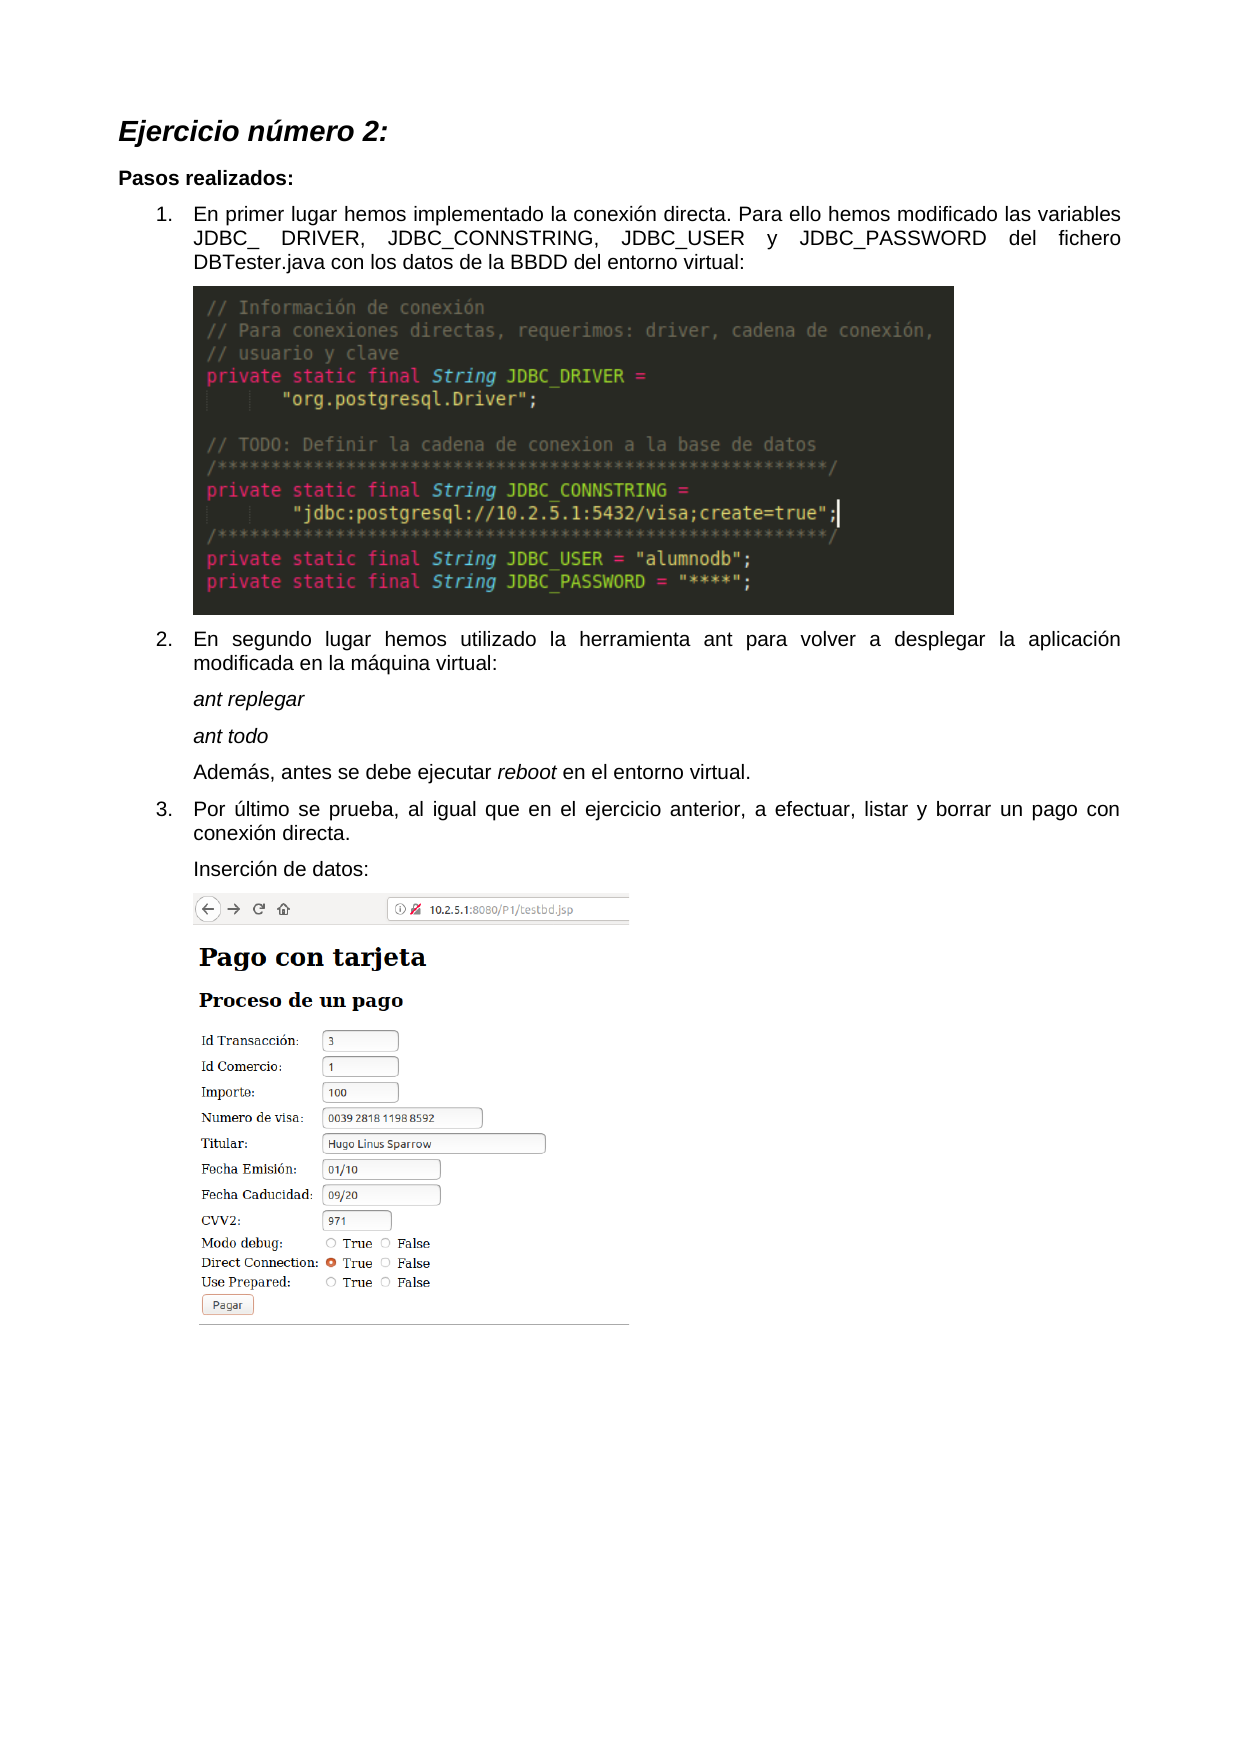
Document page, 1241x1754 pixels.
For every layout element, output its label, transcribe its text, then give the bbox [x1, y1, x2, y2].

list Además, antes se debe ejecutar reboot en el entorno virtual. [156, 760, 1122, 784]
picture [193, 893, 630, 1325]
list Por último se prueba, al igual que en el ejercicio anterior, a efectuar, listar y borrar un pago con conexión directa. [156, 797, 1122, 844]
list En primer lugar hemos implementado la conexión directa. Para ello hemos modificado las variables JDBC_ DRIVER, JDBC_CONNSTRING, JDBC_USER y JDBC_PASSWORD del fichero DBTester.java con los datos de la BBDD del entorno virtual: [156, 202, 1122, 274]
list ant todo [156, 724, 1122, 748]
text Pasos realizados: [118, 166, 1122, 190]
subtitle Ejercicio número 2: [118, 113, 1122, 147]
list Inserción de datos: [156, 857, 1122, 881]
list En segundo lugar hemos utilizado la herramienta ant para volver a desplegar la aplicación modificada en la máquina virtual: [156, 627, 1122, 675]
picture [193, 286, 954, 615]
list ant replegar [156, 687, 1122, 711]
